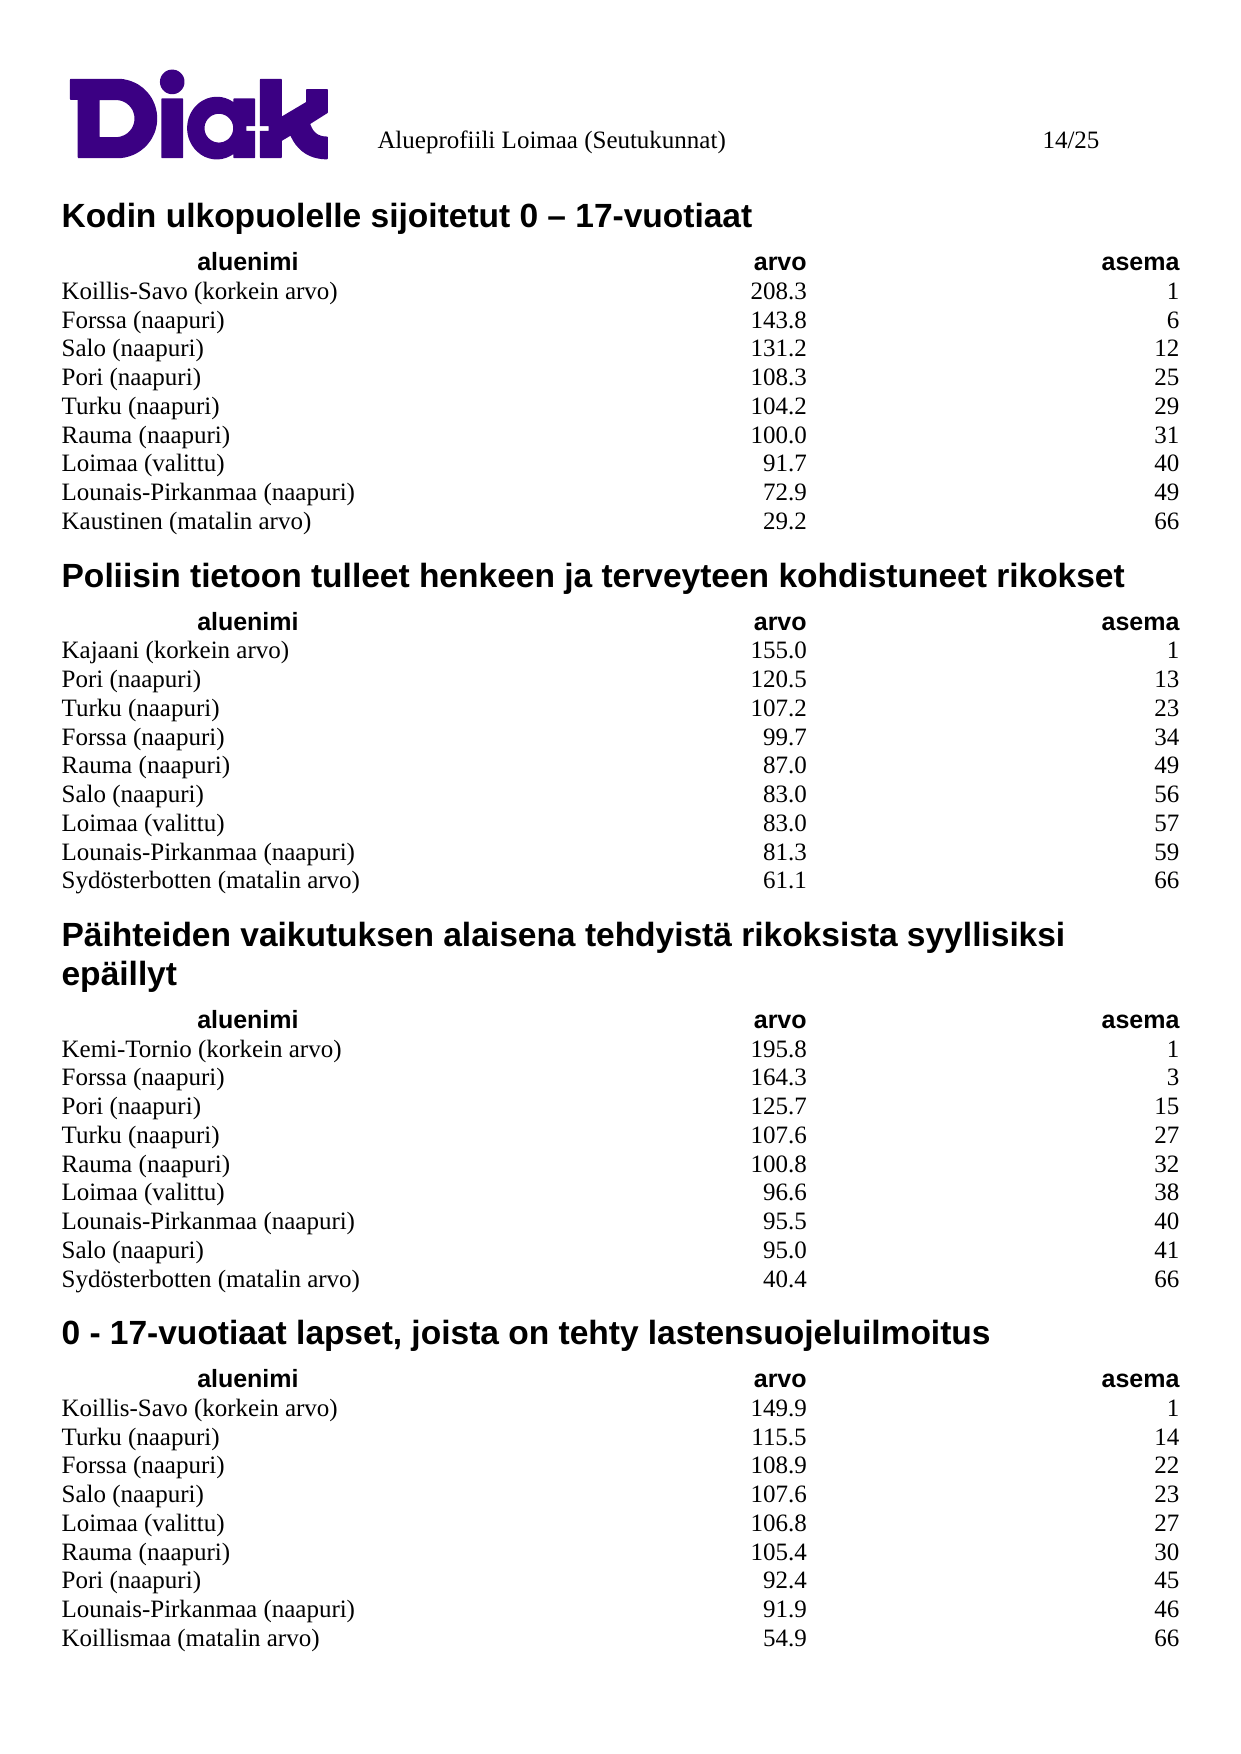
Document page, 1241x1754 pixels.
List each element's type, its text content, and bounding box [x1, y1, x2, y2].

table_cell 34 [806, 722, 1179, 751]
table_cell 95.5 [434, 1206, 806, 1235]
table_cell Loimaa (valittu) [61, 808, 434, 837]
table_cell Forssa (naapuri) [61, 1063, 434, 1091]
table_cell 31 [806, 420, 1179, 448]
table_header asema [806, 247, 1179, 276]
table_cell Lounais-Pirkanmaa (naapuri) [61, 1206, 434, 1235]
table_cell 164.3 [434, 1063, 806, 1091]
table_cell 81.3 [434, 837, 806, 866]
table_cell Rauma (naapuri) [61, 420, 434, 448]
table_cell Pori (naapuri) [61, 362, 434, 391]
table_cell 3 [806, 1063, 1179, 1091]
table_cell 99.7 [434, 722, 806, 751]
table_cell 155.0 [434, 636, 806, 664]
table_cell 143.8 [434, 305, 806, 333]
table_cell 40.4 [434, 1264, 806, 1292]
table_header asema [806, 1005, 1179, 1034]
table_cell Forssa (naapuri) [61, 1451, 434, 1479]
table_header asema [806, 1364, 1179, 1393]
table_cell 49 [806, 477, 1179, 506]
table_cell Loimaa (valittu) [61, 1508, 434, 1537]
table_cell Lounais-Pirkanmaa (naapuri) [61, 1594, 434, 1623]
table_header aluenimi [61, 1005, 434, 1034]
subtitle Kodin ulkopuolelle sijoitetut 0 – 17-vuotiaat [61, 196, 1179, 235]
table_cell 96.6 [434, 1178, 806, 1206]
table_cell 59 [806, 837, 1179, 866]
table_cell 46 [806, 1594, 1179, 1623]
table_cell 54.9 [434, 1623, 806, 1652]
table_cell Kemi-Tornio (korkein arvo) [61, 1034, 434, 1062]
table_cell Pori (naapuri) [61, 664, 434, 693]
table_cell 106.8 [434, 1508, 806, 1537]
table_cell 41 [806, 1235, 1179, 1264]
table_cell 131.2 [434, 334, 806, 362]
table_cell Lounais-Pirkanmaa (naapuri) [61, 837, 434, 866]
table_cell 66 [806, 506, 1179, 535]
table_cell Koillismaa (matalin arvo) [61, 1623, 434, 1652]
table_cell 107.2 [434, 693, 806, 722]
table_cell 195.8 [434, 1034, 806, 1062]
table_cell 15 [806, 1091, 1179, 1120]
table_header arvo [434, 247, 806, 276]
table_cell Koillis-Savo (korkein arvo) [61, 1393, 434, 1422]
table_cell 91.7 [434, 449, 806, 477]
table_cell Salo (naapuri) [61, 334, 434, 362]
table_cell 95.0 [434, 1235, 806, 1264]
table_cell 22 [806, 1451, 1179, 1479]
table_cell Pori (naapuri) [61, 1091, 434, 1120]
table_header arvo [434, 607, 806, 636]
table_cell Sydösterbotten (matalin arvo) [61, 1264, 434, 1292]
table_cell 40 [806, 449, 1179, 477]
table_header arvo [434, 1364, 806, 1393]
table_cell Turku (naapuri) [61, 1422, 434, 1451]
table_cell 45 [806, 1566, 1179, 1594]
table_cell Rauma (naapuri) [61, 1149, 434, 1177]
table_cell 149.9 [434, 1393, 806, 1422]
table_cell 72.9 [434, 477, 806, 506]
table_cell 13 [806, 664, 1179, 693]
table_cell Forssa (naapuri) [61, 722, 434, 751]
table_cell 32 [806, 1149, 1179, 1177]
table_cell 92.4 [434, 1566, 806, 1594]
table_cell 27 [806, 1120, 1179, 1149]
table_cell 107.6 [434, 1479, 806, 1508]
table_cell Loimaa (valittu) [61, 1178, 434, 1206]
table_cell 1 [806, 1034, 1179, 1062]
table_cell Lounais-Pirkanmaa (naapuri) [61, 477, 434, 506]
table_cell Forssa (naapuri) [61, 305, 434, 333]
table_cell Kajaani (korkein arvo) [61, 636, 434, 664]
table_cell Loimaa (valittu) [61, 449, 434, 477]
table_cell Turku (naapuri) [61, 1120, 434, 1149]
table_cell 14 [806, 1422, 1179, 1451]
table_cell 38 [806, 1178, 1179, 1206]
table_cell 100.0 [434, 420, 806, 448]
table_cell 29.2 [434, 506, 806, 535]
table_cell 104.2 [434, 391, 806, 420]
table_cell 66 [806, 1264, 1179, 1292]
table_cell 1 [806, 1393, 1179, 1422]
table_cell Salo (naapuri) [61, 1479, 434, 1508]
table_cell Turku (naapuri) [61, 391, 434, 420]
table_cell 56 [806, 779, 1179, 808]
table_header arvo [434, 1005, 806, 1034]
table_cell Koillis-Savo (korkein arvo) [61, 276, 434, 305]
table_cell 66 [806, 866, 1179, 894]
table_cell Rauma (naapuri) [61, 751, 434, 779]
table_header aluenimi [61, 1364, 434, 1393]
table_cell 49 [806, 751, 1179, 779]
subtitle 0 - 17-vuotiaat lapset, joista on tehty lastensuojeluilmoitus [61, 1313, 1179, 1352]
table_cell 66 [806, 1623, 1179, 1652]
subtitle Päihteiden vaikutuksen alaisena tehdyistä rikoksista syyllisiksi epäillyt [61, 915, 1179, 992]
table_cell Turku (naapuri) [61, 693, 434, 722]
table_cell 57 [806, 808, 1179, 837]
table_cell 12 [806, 334, 1179, 362]
table_cell Sydösterbotten (matalin arvo) [61, 866, 434, 894]
table_cell 125.7 [434, 1091, 806, 1120]
table_cell Salo (naapuri) [61, 1235, 434, 1264]
subtitle Poliisin tietoon tulleet henkeen ja terveyteen kohdistuneet rikokset [61, 556, 1179, 594]
table_cell 29 [806, 391, 1179, 420]
table_cell 208.3 [434, 276, 806, 305]
table_cell 23 [806, 693, 1179, 722]
table_header aluenimi [61, 247, 434, 276]
table_cell 115.5 [434, 1422, 806, 1451]
table_cell 108.9 [434, 1451, 806, 1479]
table_cell Rauma (naapuri) [61, 1537, 434, 1566]
table_cell 120.5 [434, 664, 806, 693]
table_cell 1 [806, 276, 1179, 305]
table_cell 61.1 [434, 866, 806, 894]
table_header aluenimi [61, 607, 434, 636]
table_cell 1 [806, 636, 1179, 664]
table_cell 23 [806, 1479, 1179, 1508]
table_cell 25 [806, 362, 1179, 391]
table_cell 83.0 [434, 808, 806, 837]
table_header asema [806, 607, 1179, 636]
table_cell 6 [806, 305, 1179, 333]
table_cell 107.6 [434, 1120, 806, 1149]
table_cell 83.0 [434, 779, 806, 808]
table_cell 40 [806, 1206, 1179, 1235]
table_cell 100.8 [434, 1149, 806, 1177]
table_cell 91.9 [434, 1594, 806, 1623]
table_cell 108.3 [434, 362, 806, 391]
table_cell 30 [806, 1537, 1179, 1566]
table_cell Pori (naapuri) [61, 1566, 434, 1594]
table_cell 87.0 [434, 751, 806, 779]
table_cell 105.4 [434, 1537, 806, 1566]
table_cell Salo (naapuri) [61, 779, 434, 808]
table_cell 27 [806, 1508, 1179, 1537]
table_cell Kaustinen (matalin arvo) [61, 506, 434, 535]
